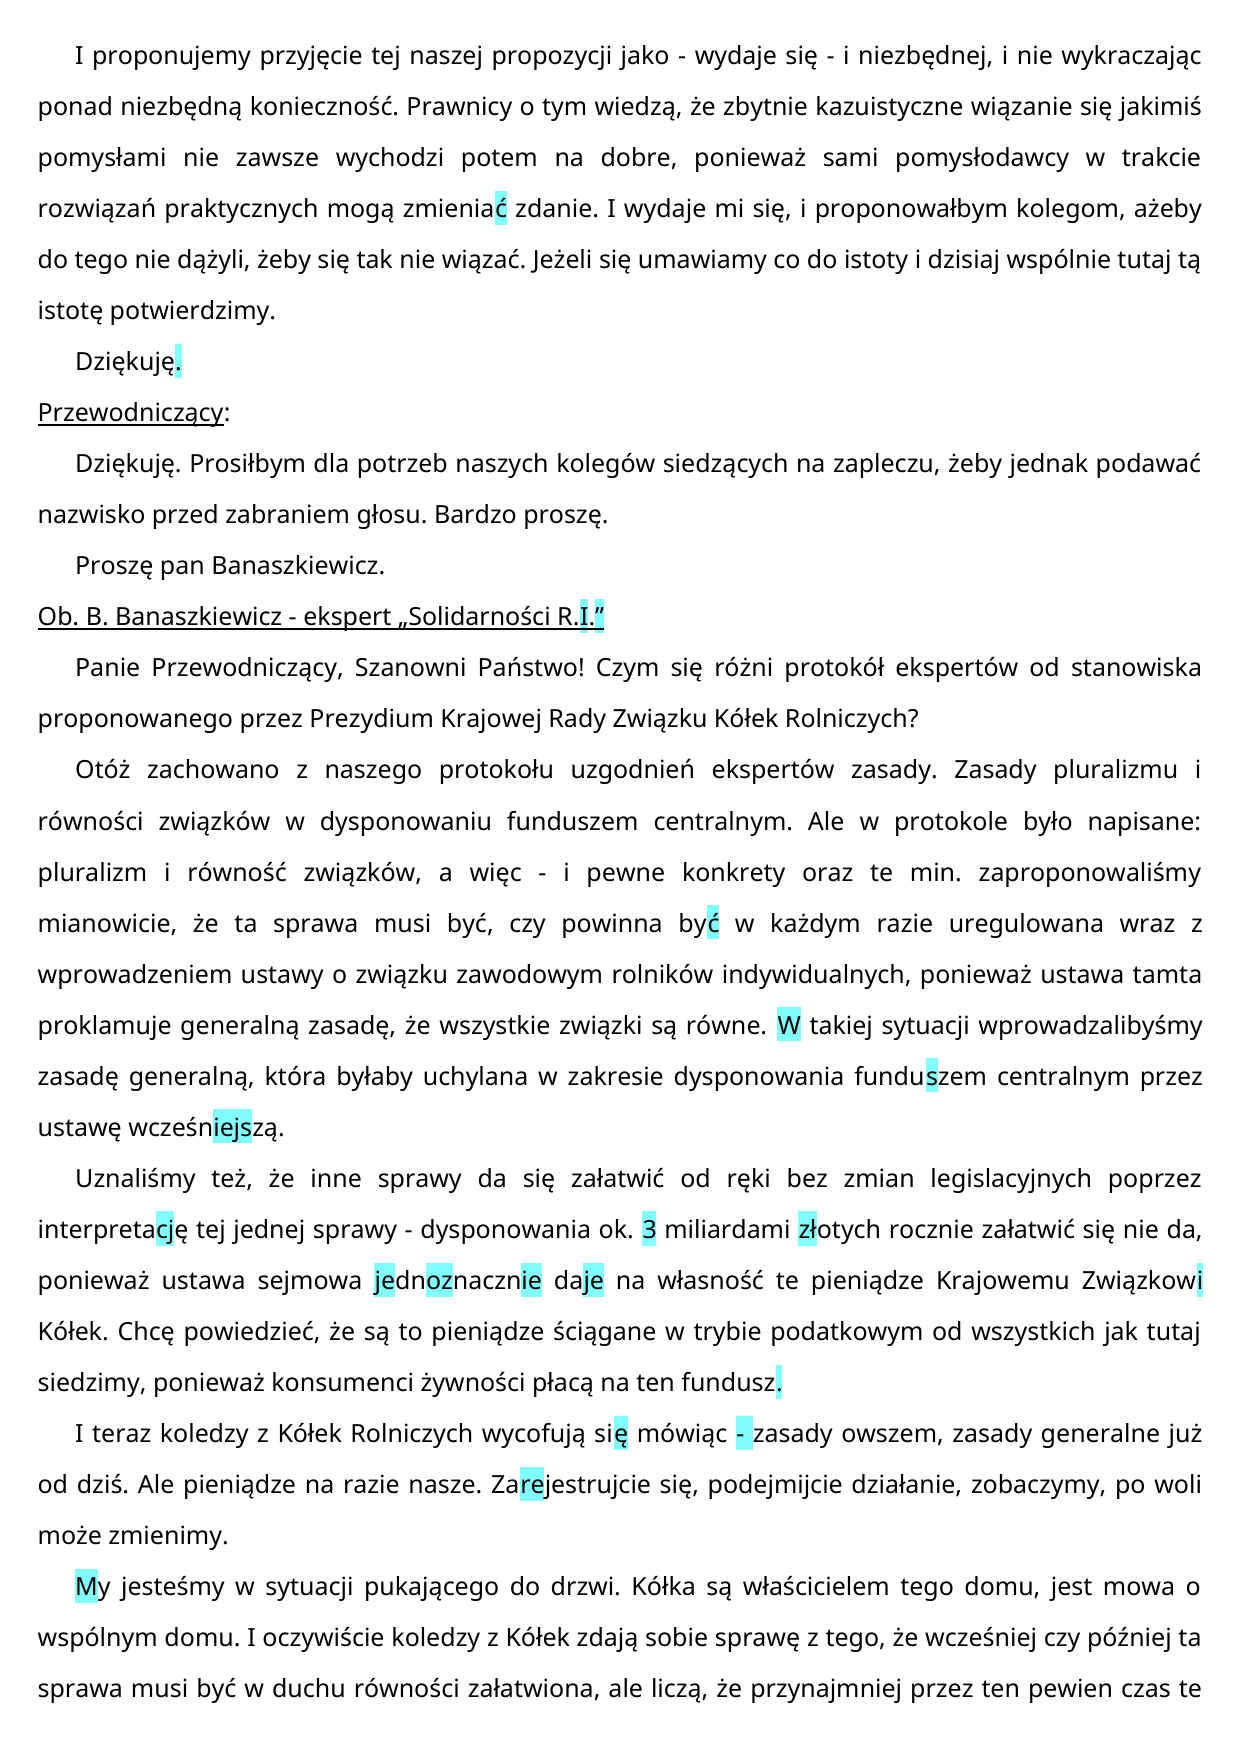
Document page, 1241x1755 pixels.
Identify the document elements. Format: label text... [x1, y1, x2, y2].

text Panie Przewodniczący, Szanowni Państwo! Czym się różni protokół ekspertów od stanowiska proponowanego przez Prezydium Krajowej Rady Związku Kółek Rolniczych? [37, 650, 1203, 735]
text Proszę pan Banaszkiewicz. [37, 548, 1203, 582]
text Uznaliśmy też, że inne sprawy da się załatwić od ręki bez zmian legislacyjnych poprzez interpretację tej jednej sprawy - dysponowania ok. 3 miliardami złotych rocznie załatwić się nie da, ponieważ ustawa sejmowa jednoznacznie daje na własność te pieniądze Krajowemu Związkowi Kółek. Chcę powiedzieć, że są to pieniądze ściągane w trybie podatkowym od wszystkich jak tutaj siedzimy, ponieważ konsumenci żywności płacą na ten fundusz. [37, 1160, 1203, 1399]
text Dziękuję. Prosiłbym dla potrzeb naszych kolegów siedzących na zapleczu, żeby jednak podawać nazwisko przed zabraniem głosu. Bardzo proszę. [37, 446, 1203, 531]
text I teraz koledzy z Kółek Rolniczych wycofują się mówiąc - zasady owszem, zasady generalne już od dziś. Ale pieniądze na razie nasze. Zarejestrujcie się, podejmijcie działanie, zobaczymy, po woli może zmienimy. [37, 1416, 1203, 1552]
text Dziękuję. [37, 344, 1203, 378]
text I proponujemy przyjęcie tej naszej propozycji jako - wydaje się - i niezbędnej, i nie wykraczając ponad niezbędną konieczność. Prawnicy o tym wiedzą, że zbytnie kazuistyczne wiązanie się jakimiś pomysłami nie zawsze wychodzi potem na dobre, ponieważ sami pomysłodawcy w trakcie rozwiązań praktycznych mogą zmieniać zdanie. I wydaje mi się, i proponowałbym kolegom, ażeby do tego nie dążyli, żeby się tak nie wiązać. Jeżeli się umawiamy co do istoty i dzisiaj wspólnie tutaj tą istotę potwierdzimy. [37, 37, 1203, 327]
text Ob. B. Banaszkiewicz - ekspert „Solidarności R.I.” [37, 599, 1203, 633]
text My jesteśmy w sytuacji pukającego do drzwi. Kółka są właścicielem tego domu, jest mowa o wspólnym domu. I oczywiście koledzy z Kółek zdają sobie sprawę z tego, że wcześniej czy później ta sprawa musi być w duchu równości załatwiona, ale liczą, że przynajmniej przez ten pewien czas te [37, 1569, 1203, 1705]
text Przewodniczący: [37, 395, 1203, 429]
text Otóż zachowano z naszego protokołu uzgodnień ekspertów zasady. Zasady pluralizmu i równości związków w dysponowaniu funduszem centralnym. Ale w protokole było napisane: pluralizm i równość związków, a więc - i pewne konkrety oraz te min. zaproponowaliśmy mianowicie, że ta sprawa musi być, czy powinna być w każdym razie uregulowana wraz z wprowadzeniem ustawy o związku zawodowym rolników indywidualnych, ponieważ ustawa tamta proklamuje generalną zasadę, że wszystkie związki są równe. W takiej sytuacji wprowadzalibyśmy zasadę generalną, która byłaby uchylana w zakresie dysponowania funduszem centralnym przez ustawę wcześniejszą. [37, 752, 1203, 1143]
